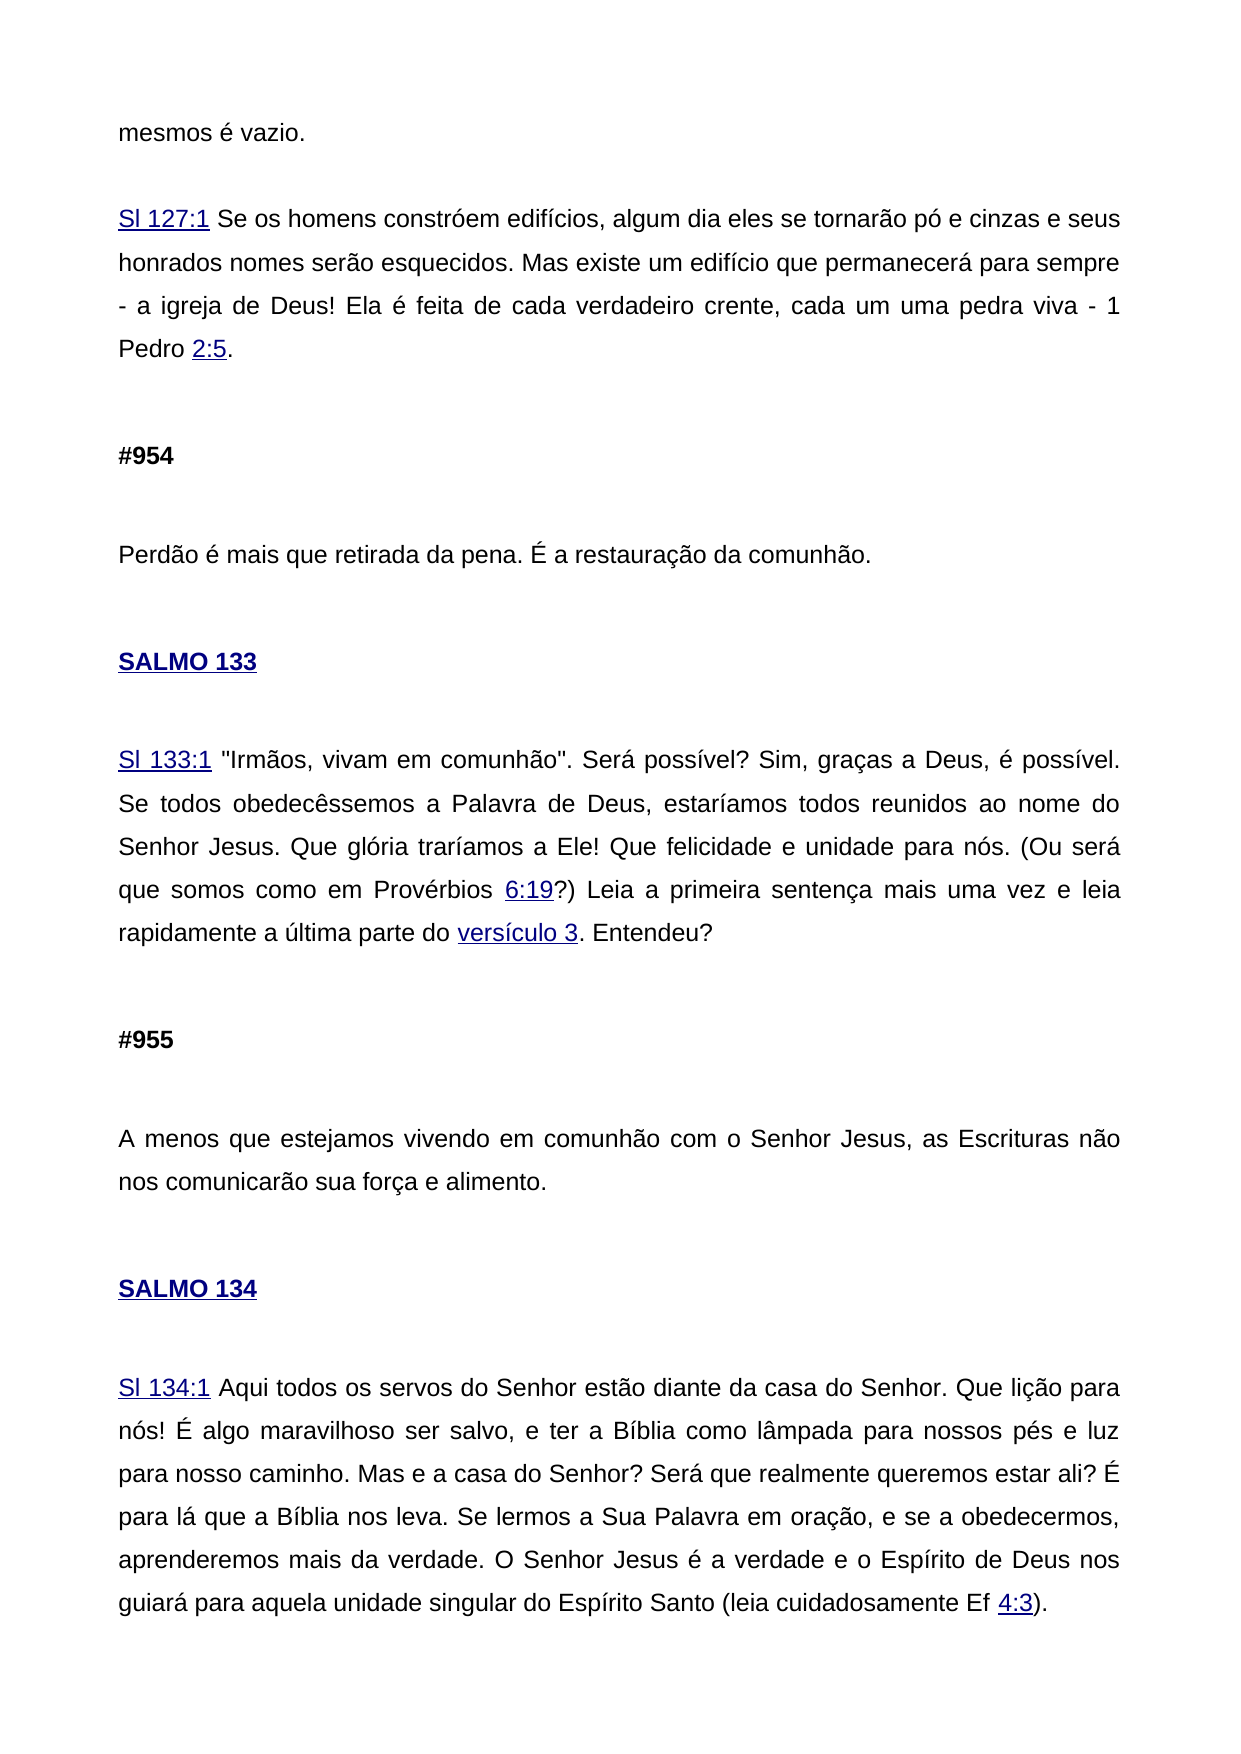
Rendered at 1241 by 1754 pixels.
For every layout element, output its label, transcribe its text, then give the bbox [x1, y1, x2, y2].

text Sl 134:1 Aqui todos os servos do Senhor estão diante da casa do Senhor. Que lição para nós! É algo maravilhoso ser salvo, e ter a Bíblia como lâmpada para nossos pés e luz para nosso caminho. Mas e a casa do Senhor? Será que realmente queremos estar ali? É para lá que a Bíblia nos leva. Se lermos a Sua Palavra em oração, e se a obedecermos, aprenderemos mais da verdade. O Senhor Jesus é a verdade e o Espírito de Deus nos guiará para aquela unidade singular do Espírito Santo (leia cuidadosamente Ef 4:3). [118, 1373, 1122, 1617]
subtitle #955 [118, 1025, 1122, 1054]
subtitle SALMO 133 [118, 647, 1122, 675]
text Sl 133:1 "Irmãos, vivam em comunhão". Será possível? Sim, graças a Deus, é possível. Se todos obedecêssemos a Palavra de Deus, estaríamos todos reunidos ao nome do Senhor Jesus. Que glória traríamos a Ele! Que felicidade e unidade para nós. (Ou será que somos como em Provérbios 6:19?) Leia a primeira sentença mais uma vez e leia rapidamente a última parte do versículo 3. Entendeu? [118, 745, 1122, 947]
subtitle SALMO 134 [118, 1274, 1122, 1303]
subtitle #954 [118, 441, 1122, 469]
text mesmos é vazio. [118, 118, 1122, 147]
text Sl 127:1 Se os homens constróem edifícios, algum dia eles se tornarão pó e cinzas e seus honrados nomes serão esquecidos. Mas existe um edifício que permanecerá para sempre - a igreja de Deus! Ela é feita de cada verdadeiro crente, cada um uma pedra viva - 1 Pedro 2:5. [118, 204, 1122, 362]
text Perdão é mais que retirada da pena. É a restauração da comunhão. [118, 539, 1122, 568]
text A menos que estejamos vivendo em comunhão com o Senhor Jesus, as Escrituras não nos comunicarão sua força e alimento. [118, 1124, 1122, 1196]
